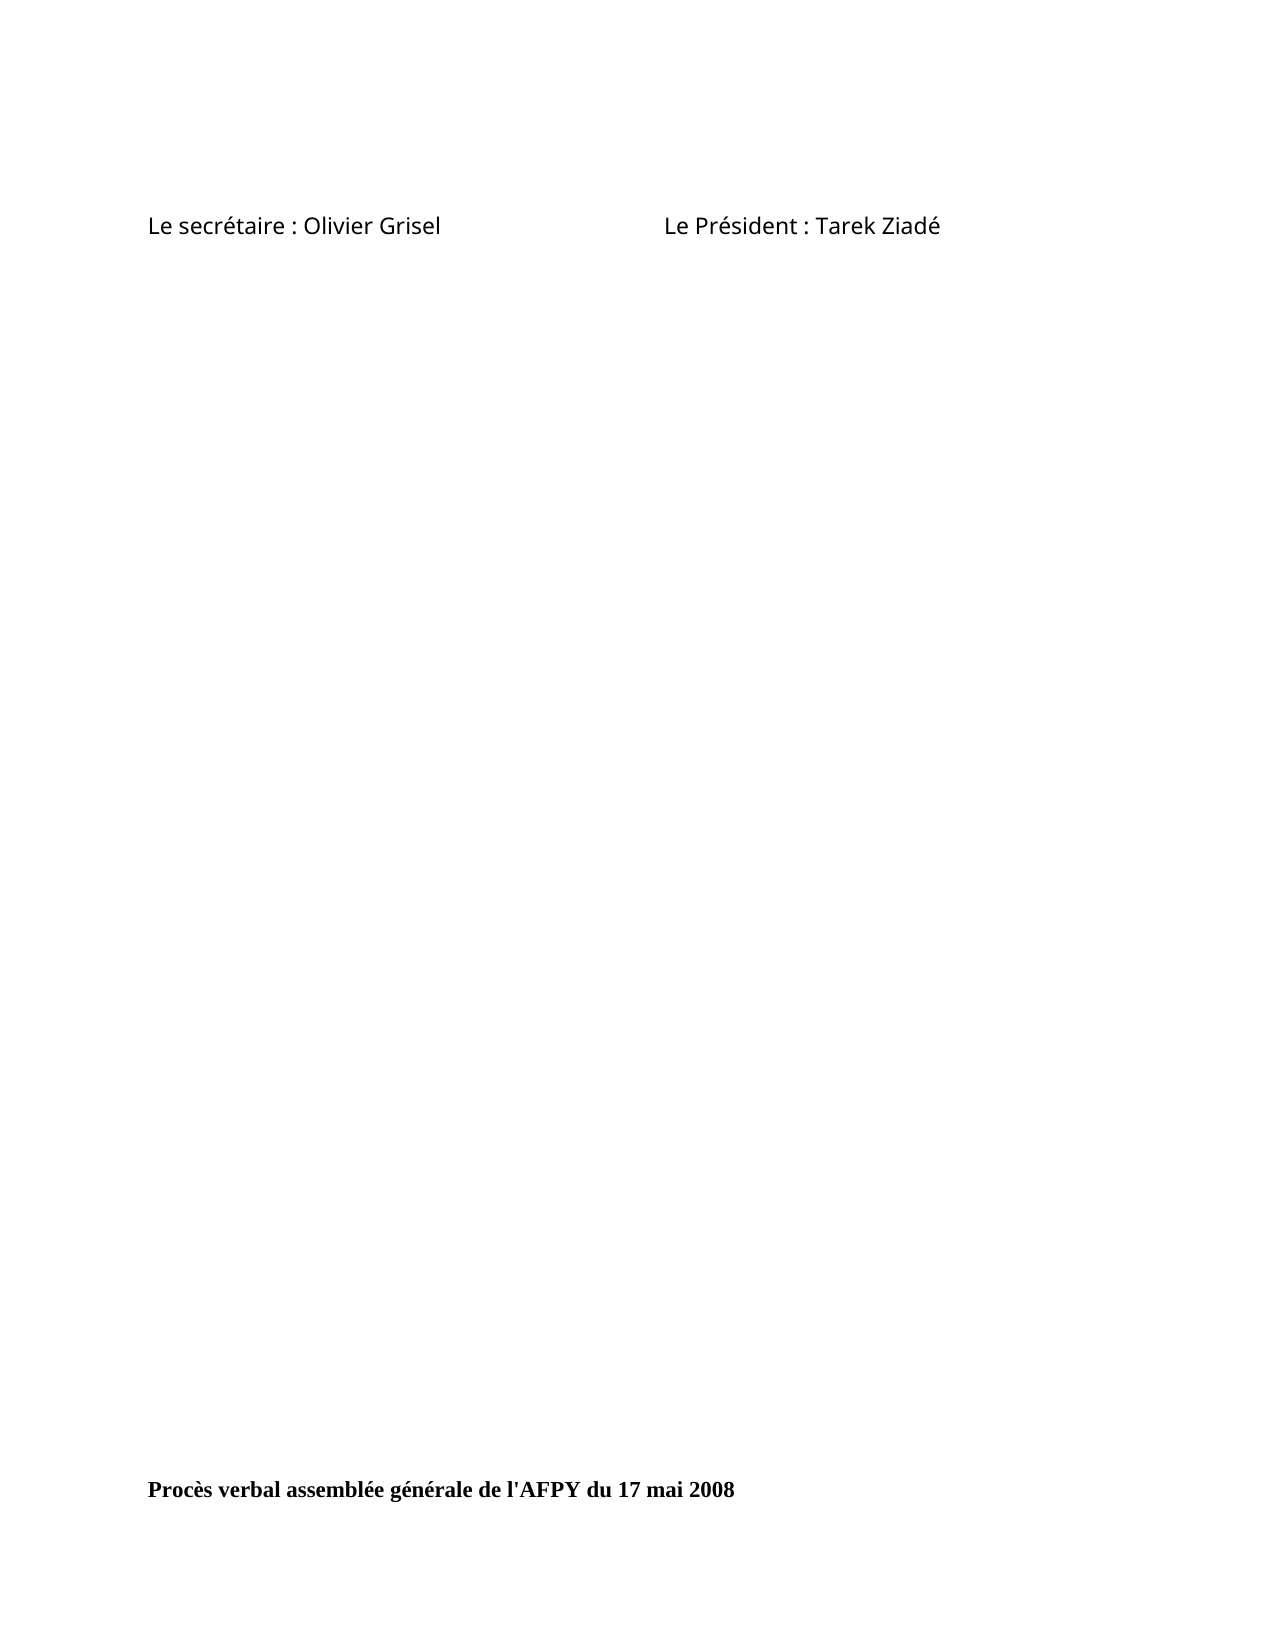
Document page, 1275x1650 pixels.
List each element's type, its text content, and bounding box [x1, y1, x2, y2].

text Le secrétaire : Olivier Grisel Le Président : Tarek Ziadé [148, 210, 1127, 241]
